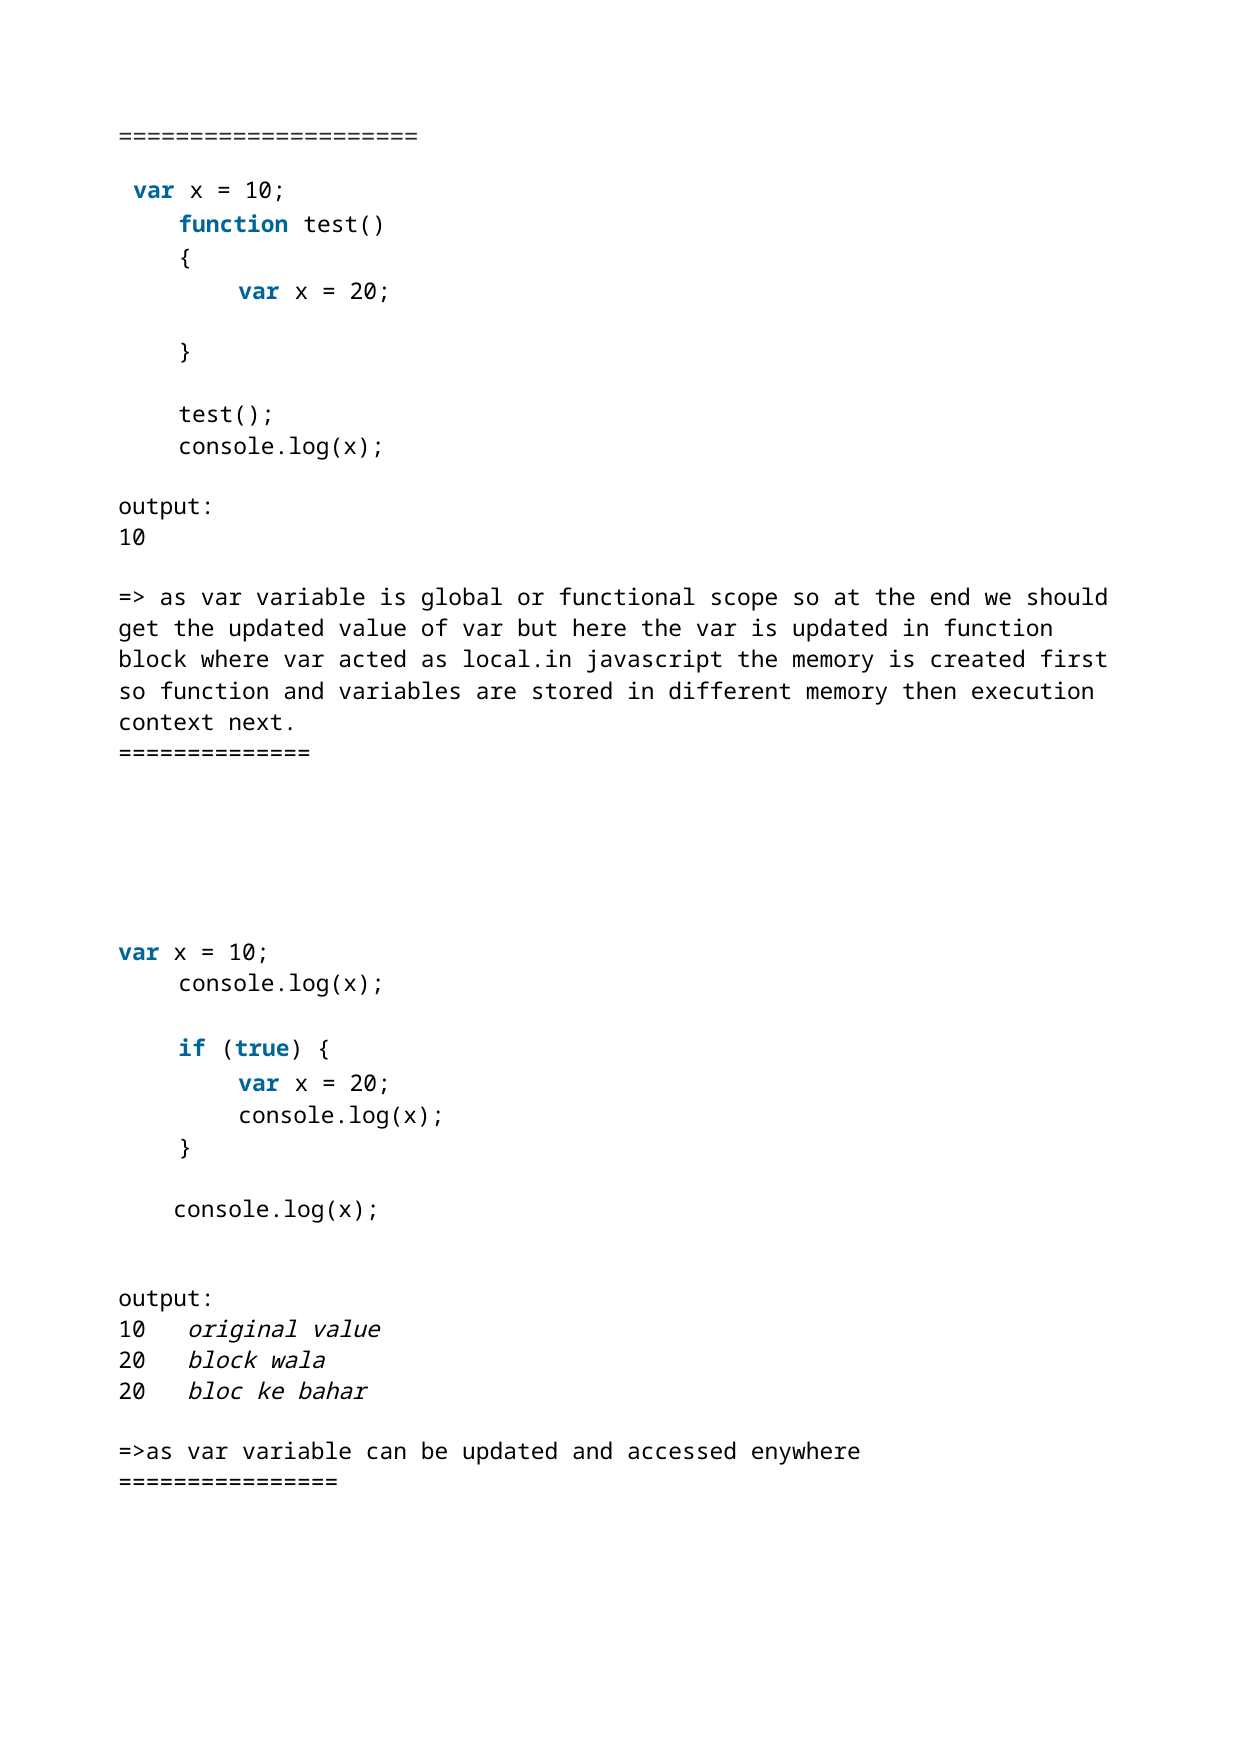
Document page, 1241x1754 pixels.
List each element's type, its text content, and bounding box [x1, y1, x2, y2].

text if (true) { [118, 1030, 1122, 1064]
text } [118, 335, 1122, 367]
text { [118, 240, 1122, 272]
text 20 block wala [118, 1344, 1122, 1375]
text => as var variable is global or functional scope so at the end we should get the updated value of var but here the var is updated in function block where var acted as local.in javascript the memory is created first so function and variables are stored in different memory then execution context next. [118, 581, 1122, 737]
text } [118, 1131, 1122, 1163]
text console.log(x); [118, 1099, 1122, 1131]
text ================ [118, 1466, 1122, 1497]
text console.log(x); [118, 430, 1122, 462]
text output: [118, 1281, 1122, 1313]
text var x = 20; [118, 272, 1122, 307]
text 20 bloc ke bahar [118, 1375, 1122, 1406]
text var x = 10; [118, 936, 1122, 967]
text ===================== [118, 118, 1122, 152]
text 10 [118, 521, 1122, 553]
text 10 original value [118, 1313, 1122, 1344]
text =>as var variable can be updated and accessed enywhere [118, 1435, 1122, 1466]
text var x = 10; [118, 172, 1122, 206]
text ============== [118, 737, 1122, 768]
text console.log(x); [118, 1193, 1122, 1225]
text output: [118, 490, 1122, 521]
text console.log(x); [118, 967, 1122, 999]
text test(); [118, 398, 1122, 430]
text var x = 20; [118, 1064, 1122, 1099]
text function test() [118, 206, 1122, 240]
